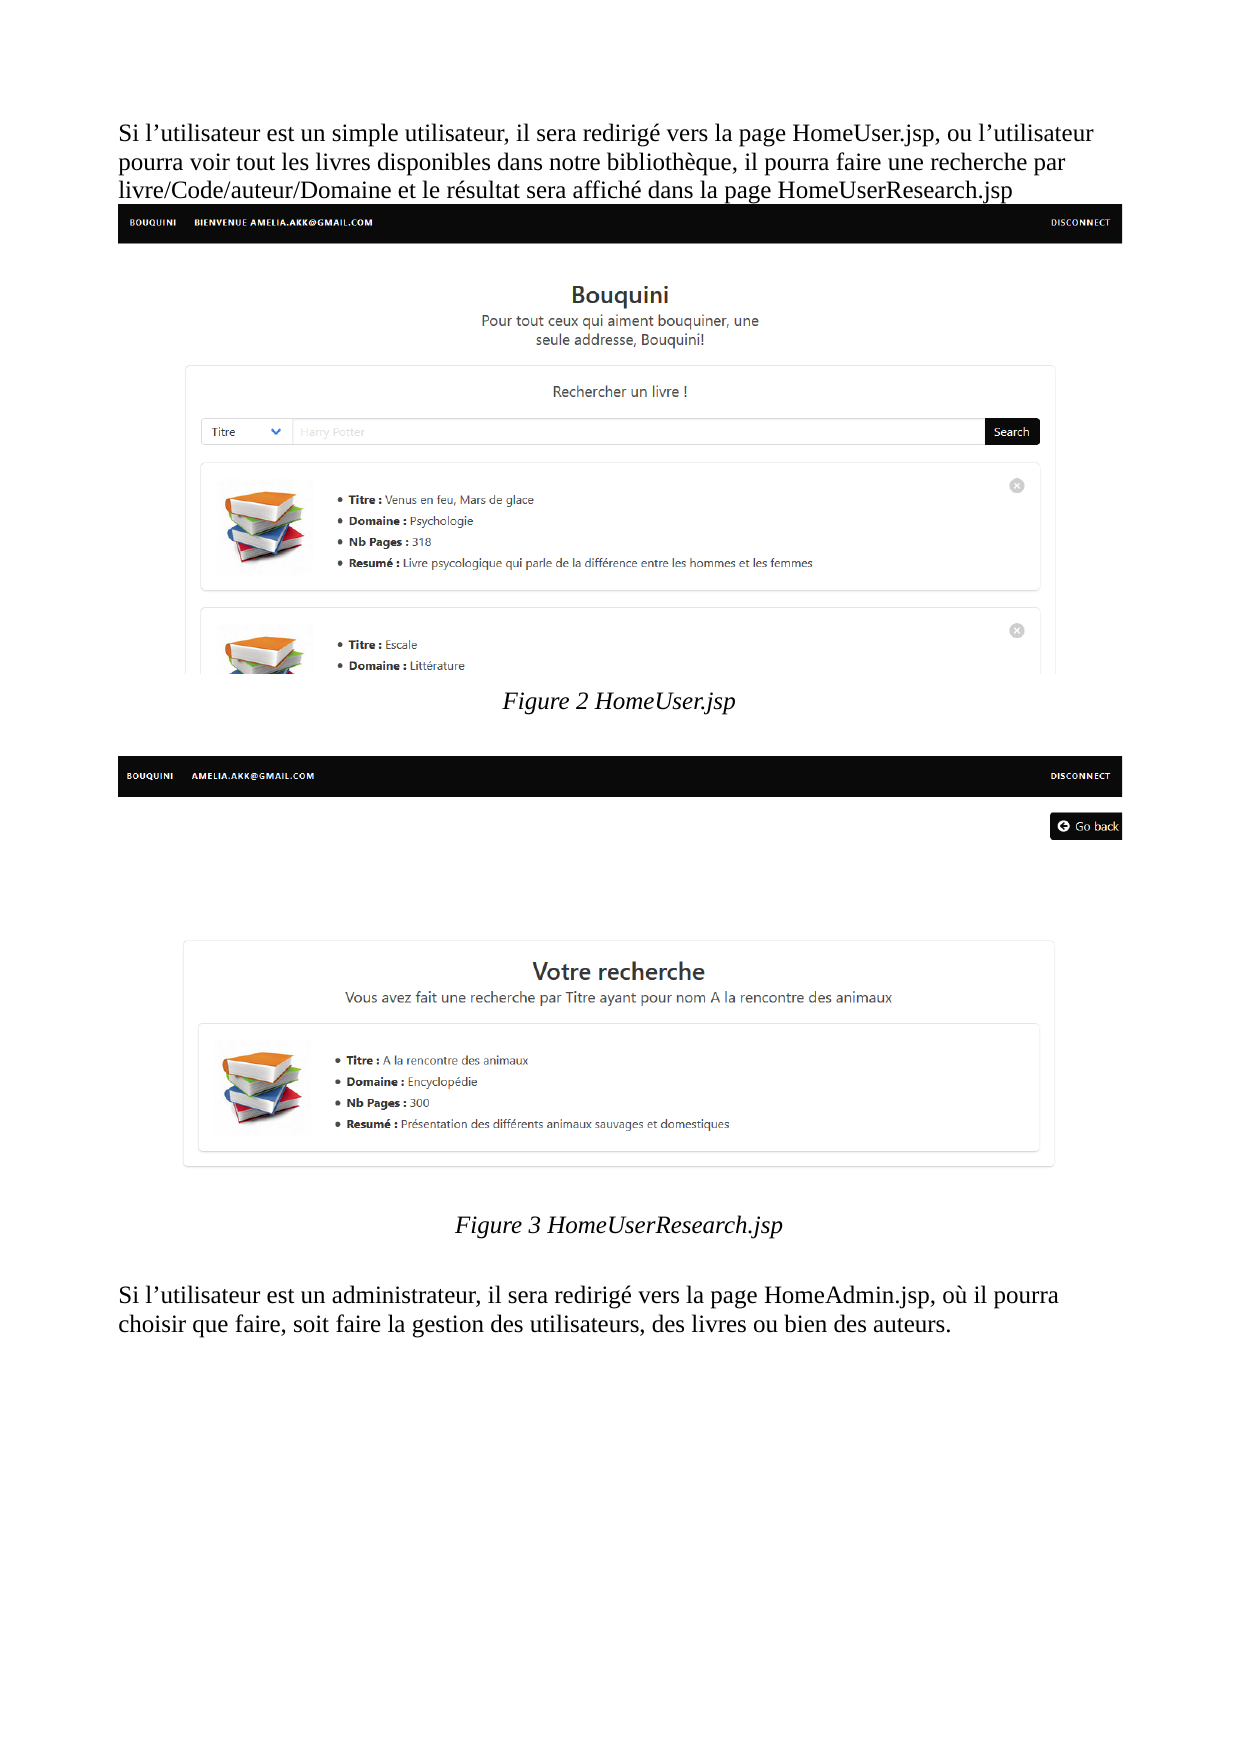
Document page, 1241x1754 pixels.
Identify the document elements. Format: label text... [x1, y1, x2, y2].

text Figure 3 HomeUserResearch.jsp [118, 1211, 1122, 1239]
text Si l’utilisateur est un administrateur, il sera redirigé vers la page HomeAdmin.jsp, où il pourra choisir que faire, soit faire la gestion des utilisateurs, des livres ou bien des auteurs. [118, 1281, 1122, 1338]
text Figure 2 HomeUser.jsp [118, 686, 1122, 715]
text Si l’utilisateur est un simple utilisateur, il sera redirigé vers la page HomeUser.jsp, ou l’utilisateur pourra voir tout les livres disponibles dans notre bibliothèque, il pourra faire une recherche par livre/Code/auteur/Domaine et le résultat sera affiché dans la page HomeUserResearch.jsp [118, 118, 1122, 204]
